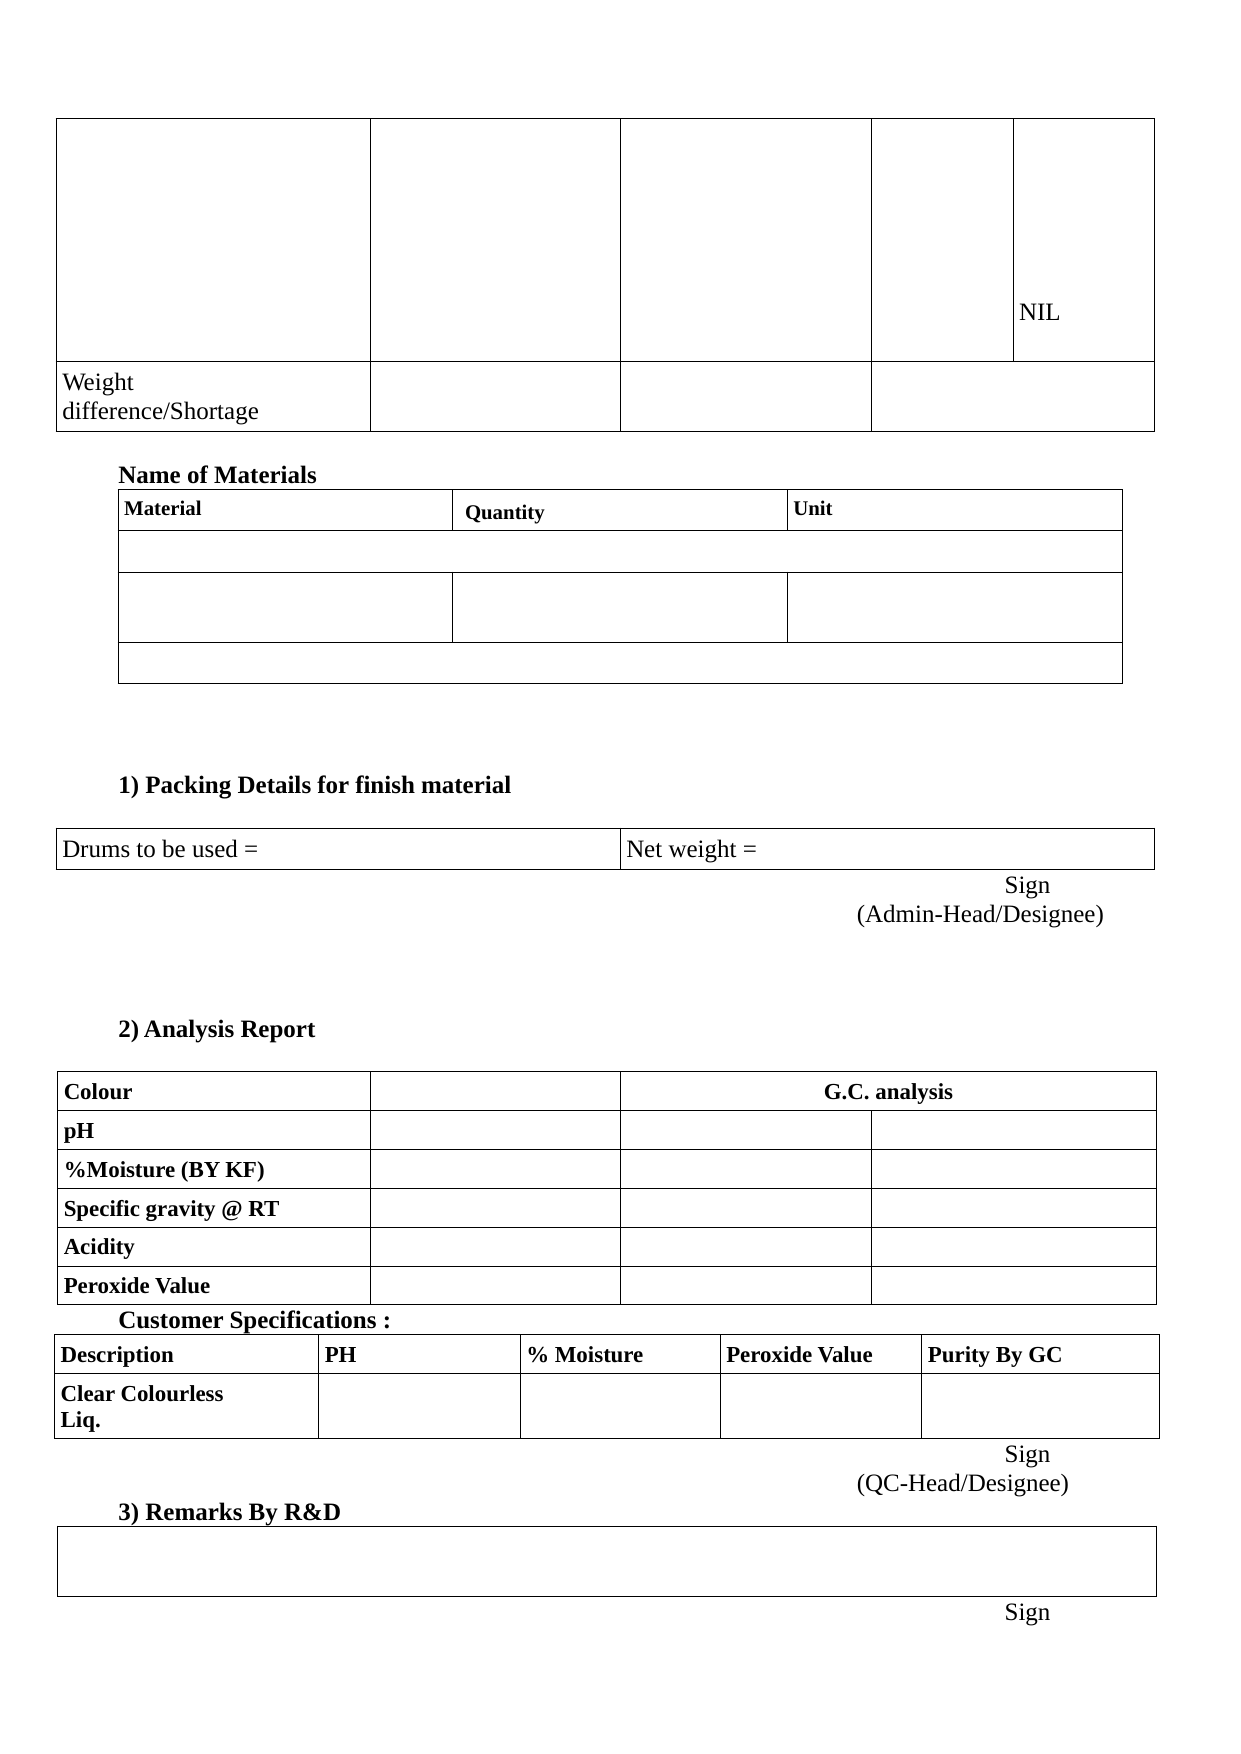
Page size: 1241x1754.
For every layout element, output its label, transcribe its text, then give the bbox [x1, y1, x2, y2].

table_cell [872, 1189, 1156, 1227]
table_header Net weight = <inward.net_wt> [621, 829, 1154, 869]
table_cell [371, 1111, 620, 1149]
table_cell [371, 1267, 620, 1304]
text 3) Remarks By R&D [118, 1497, 1122, 1526]
table_cell [371, 1150, 620, 1188]
text 1) Packing Details for finish material [118, 770, 1122, 799]
table_cell <for each="product in inward.incoming_moves"> [119, 531, 1122, 572]
text (QC-Head/Designee) [118, 1468, 1122, 1497]
table_header G.C. analysis [621, 1072, 1156, 1110]
table_cell Acidity [58, 1228, 370, 1266]
table_cell <if test="inward.bulk==False" > <inward.gi> </if> <if test="inward.bulk==True" > NIL </if> [1014, 119, 1154, 361]
table_header Drums to be used = [57, 829, 620, 869]
table_cell Weight difference/Shortage [57, 362, 370, 431]
table_cell <product.product.rec_name> [119, 573, 452, 642]
table_cell Clear Colourless Liq. [55, 1374, 318, 1438]
table_cell [872, 1267, 1156, 1304]
table_cell [621, 1267, 871, 1304]
table_cell [621, 362, 871, 431]
table_header Material [119, 490, 452, 530]
table_cell [872, 1228, 1156, 1266]
table_cell [521, 1374, 720, 1438]
table_cell [371, 362, 620, 431]
table_cell [621, 1228, 871, 1266]
table_cell [872, 362, 1154, 431]
table_header [58, 1527, 1156, 1596]
table_header Description [55, 1335, 318, 1373]
table_cell [621, 1189, 871, 1227]
table_cell Specific gravity @ RT [58, 1189, 370, 1227]
text Name of Materials [118, 460, 1122, 489]
table_cell pH [58, 1111, 370, 1149]
table_cell [872, 119, 1013, 361]
table_cell <product.uom> [788, 573, 1122, 642]
table_cell [872, 1150, 1156, 1188]
table_cell [319, 1374, 520, 1438]
table_header Purity By GC [922, 1335, 1159, 1373]
table_cell [872, 1111, 1156, 1149]
table_cell Peroxide Value [58, 1267, 370, 1304]
table_header Peroxide Value [721, 1335, 921, 1373]
table_cell [621, 1111, 871, 1149]
text Sign [118, 1597, 1122, 1625]
table_cell </for> [119, 643, 1122, 683]
text (Admin-Head/Designee) [118, 899, 1122, 927]
table_header Unit [788, 490, 1122, 530]
table_cell [721, 1374, 921, 1438]
table_cell [922, 1374, 1159, 1438]
text 2) Analysis Report [118, 1014, 1122, 1042]
table_header % Moisture [521, 1335, 720, 1373]
table_header PH [319, 1335, 520, 1373]
text Customer Specifications : [118, 1305, 1122, 1334]
table_header Quantity [453, 490, 787, 530]
table_cell [371, 1228, 620, 1266]
table_cell %Moisture (BY KF) [58, 1150, 370, 1188]
text <if test="inward.preproduction_state=='approved'" > [118, 956, 1122, 985]
text Sign [118, 870, 1122, 899]
table_header [371, 1072, 620, 1110]
text Sign [118, 1439, 1122, 1468]
table_cell <product.quantity> [453, 573, 787, 642]
table_cell [621, 1150, 871, 1188]
table_cell [371, 1189, 620, 1227]
table_header Colour [58, 1072, 370, 1110]
